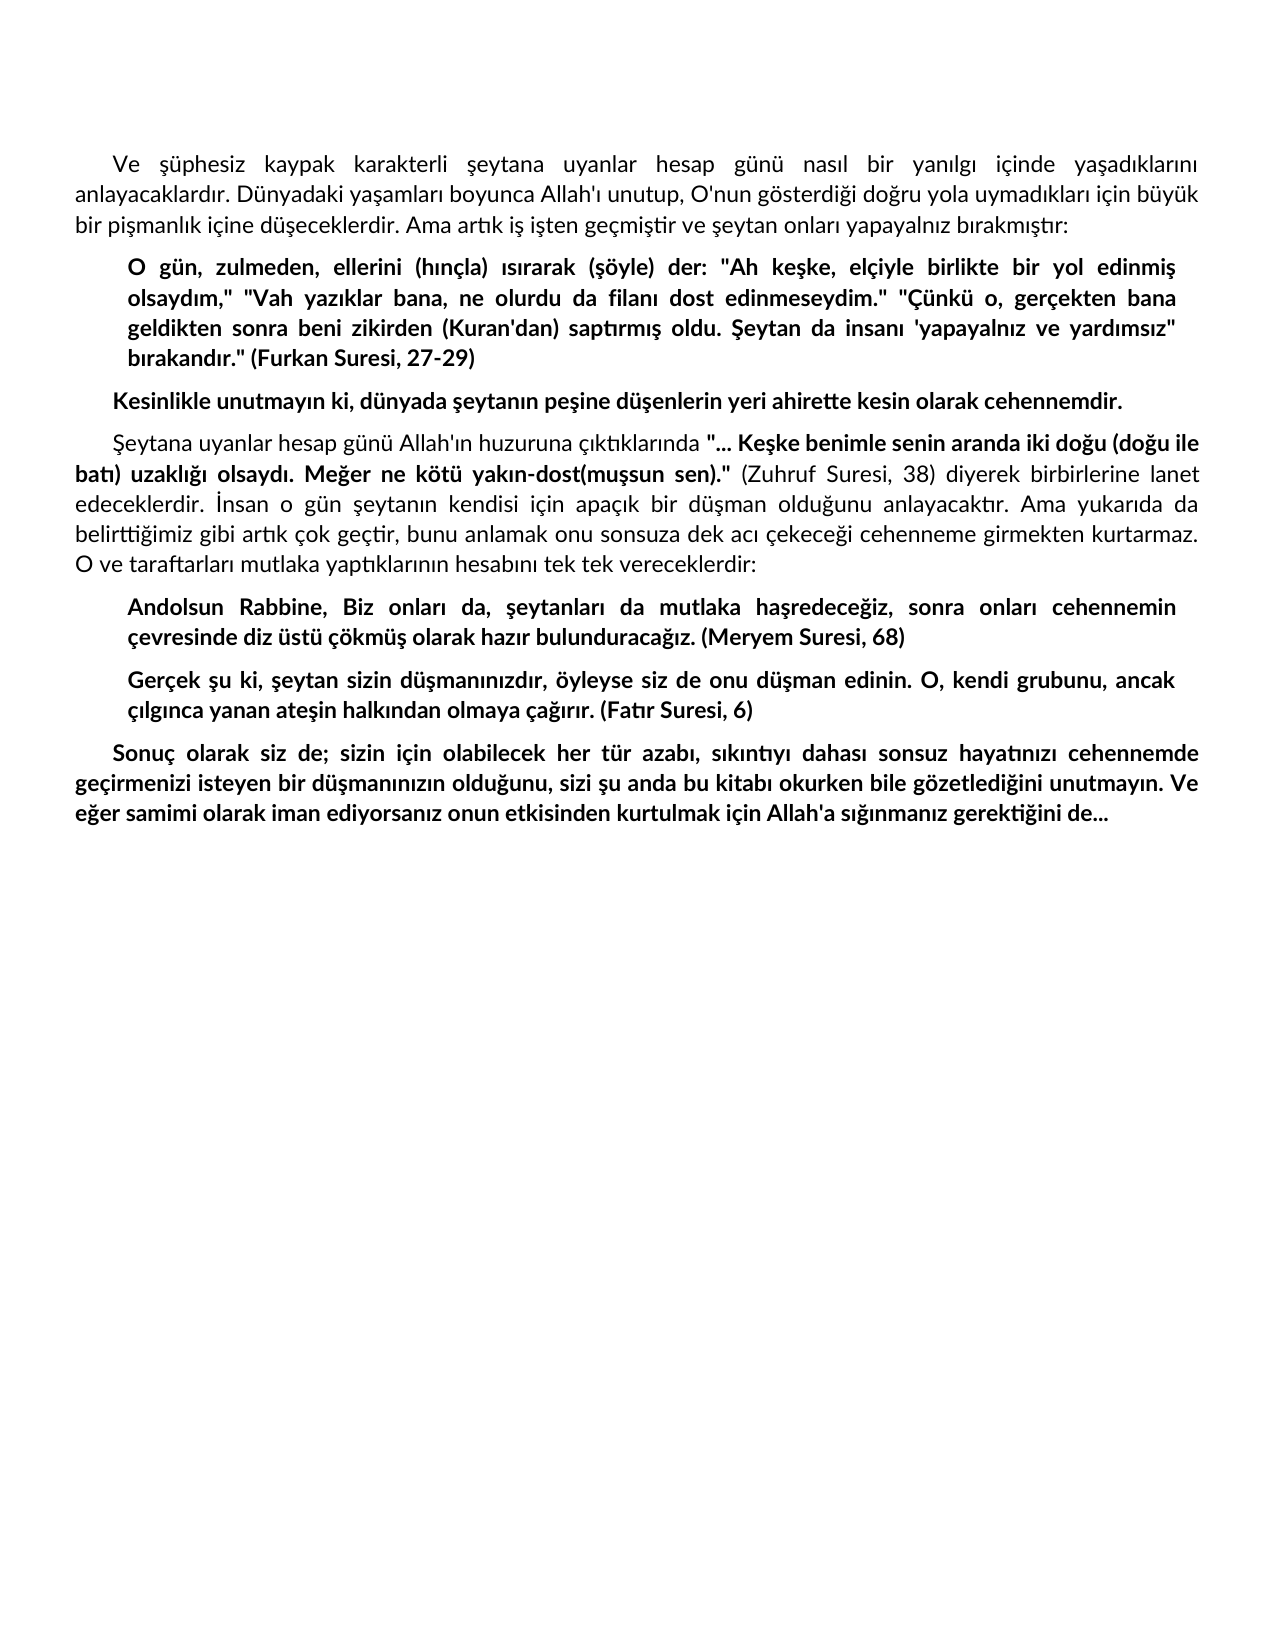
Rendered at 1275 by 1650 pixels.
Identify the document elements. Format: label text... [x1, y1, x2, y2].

text Gerçek şu ki, şeytan sizin düşmanınızdır, öyleyse siz de onu düşman edinin. O, kendi grubunu, ancak çılgınca yanan ateşin halkından olmaya çağırır. (Fatır Suresi, 6) [127, 666, 1177, 723]
text Ve şüphesiz kaypak karakterli şeytana uyanlar hesap günü nasıl bir yanılgı içinde yaşadıklarını anlayacaklardır. Dünyadaki yaşamları boyunca Allah'ı unutup, O'nun gösterdiği doğru yola uymadıkları için büyük bir pişmanlık içine düşeceklerdir. Ama artık iş işten geçmiştir ve şeytan onları yapayalnız bırakmıştır: [75, 150, 1200, 238]
text Andolsun Rabbine, Biz onları da, şeytanları da mutlaka haşredeceğiz, sonra onları cehennemin çevresinde diz üstü çökmüş olarak hazır bulunduracağız. (Meryem Suresi, 68) [127, 593, 1177, 650]
text Sonuç olarak siz de; sizin için olabilecek her tür azabı, sıkıntıyı dahası sonsuz hayatınızı cehennemde geçirmenizi isteyen bir düşmanınızın olduğunu, sizi şu anda bu kitabı okurken bile gözetlediğini unutmayın. Ve eğer samimi olarak iman ediyorsanız onun etkisinden kurtulmak için Allah'a sığınmanız gerektiğini de... [75, 738, 1200, 826]
text Şeytana uyanlar hesap günü Allah'ın huzuruna çıktıklarında "... Keşke benimle senin aranda iki doğu (doğu ile batı) uzaklığı olsaydı. Meğer ne kötü yakın-dost(muşsun sen)." (Zuhruf Suresi, 38) diyerek birbirlerine lanet edeceklerdir. İnsan o gün şeytanın kendisi için apaçık bir düşman olduğunu anlayacaktır. Ama yukarıda da belirttiğimiz gibi artık çok geçtir, bunu anlamak onu sonsuza dek acı çekeceği cehenneme girmekten kurtarmaz. O ve taraftarları mutlaka yaptıklarının hesabını tek tek vereceklerdir: [75, 429, 1200, 577]
text O gün, zulmeden, ellerini (hınçla) ısırarak (şöyle) der: "Ah keşke, elçiyle birlikte bir yol edinmiş olsaydım," "Vah yazıklar bana, ne olurdu da filanı dost edinmeseydim." "Çünkü o, gerçekten bana geldikten sonra beni zikirden (Kuran'dan) saptırmış oldu. Şeytan da insanı 'yapayalnız ve yardımsız" bırakandır." (Furkan Suresi, 27-29) [127, 253, 1177, 371]
text Kesinlikle unutmayın ki, dünyada şeytanın peşine düşenlerin yeri ahirette kesin olarak cehennemdir. [75, 386, 1200, 414]
